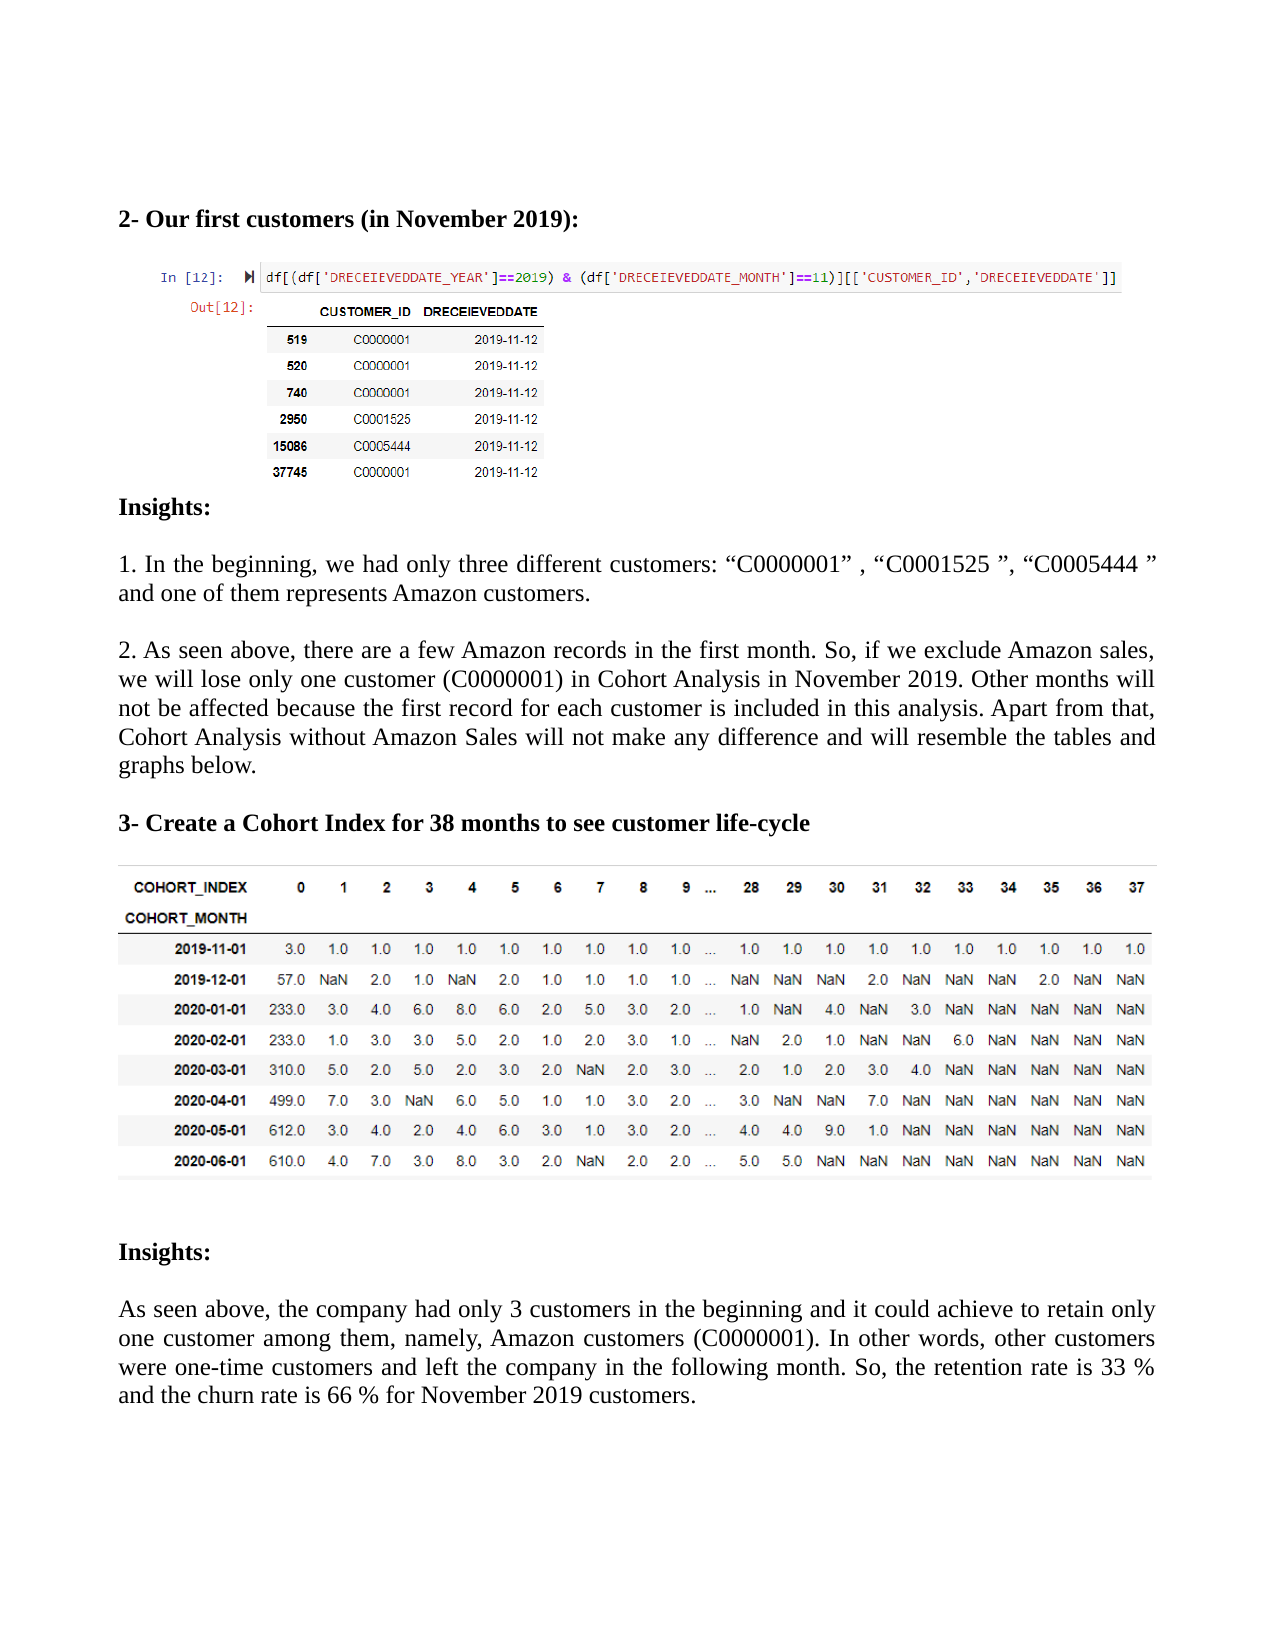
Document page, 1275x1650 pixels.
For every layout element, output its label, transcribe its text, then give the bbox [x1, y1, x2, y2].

text 1. In the beginning, we had only three different customers: “C0000001” , “C0001525 ”, “C0005444 ” and one of them represents Amazon customers. [118, 549, 1157, 607]
text 2. As seen above, there are a few Amazon records in the first month. So, if we exclude Amazon sales, we will lose only one customer (C0000001) in Cohort Analysis in November 2019. Other months will not be affected because the first record for each customer is included in this analysis. Apart from that, Cohort Analysis without Amazon Sales will not make any difference and will resemble the tables and graphs below. [118, 635, 1157, 779]
picture [153, 262, 1122, 492]
text 3- Create a Cohort Index for 38 months to see customer life-cycle [118, 808, 1157, 837]
text 2- Our first customers (in November 2019): [118, 204, 1157, 233]
text As seen above, the company had only 3 customers in the beginning and it could achieve to retain only one customer among them, namely, Amazon customers (C0000001). In other words, other customers were one-time customers and left the company in the following month. So, the retention rate is 33 % and the churn rate is 66 % for November 2019 customers. [118, 1294, 1157, 1409]
picture [118, 865, 1157, 1180]
text Insights: [118, 1237, 1157, 1266]
text Insights: [118, 291, 1157, 520]
